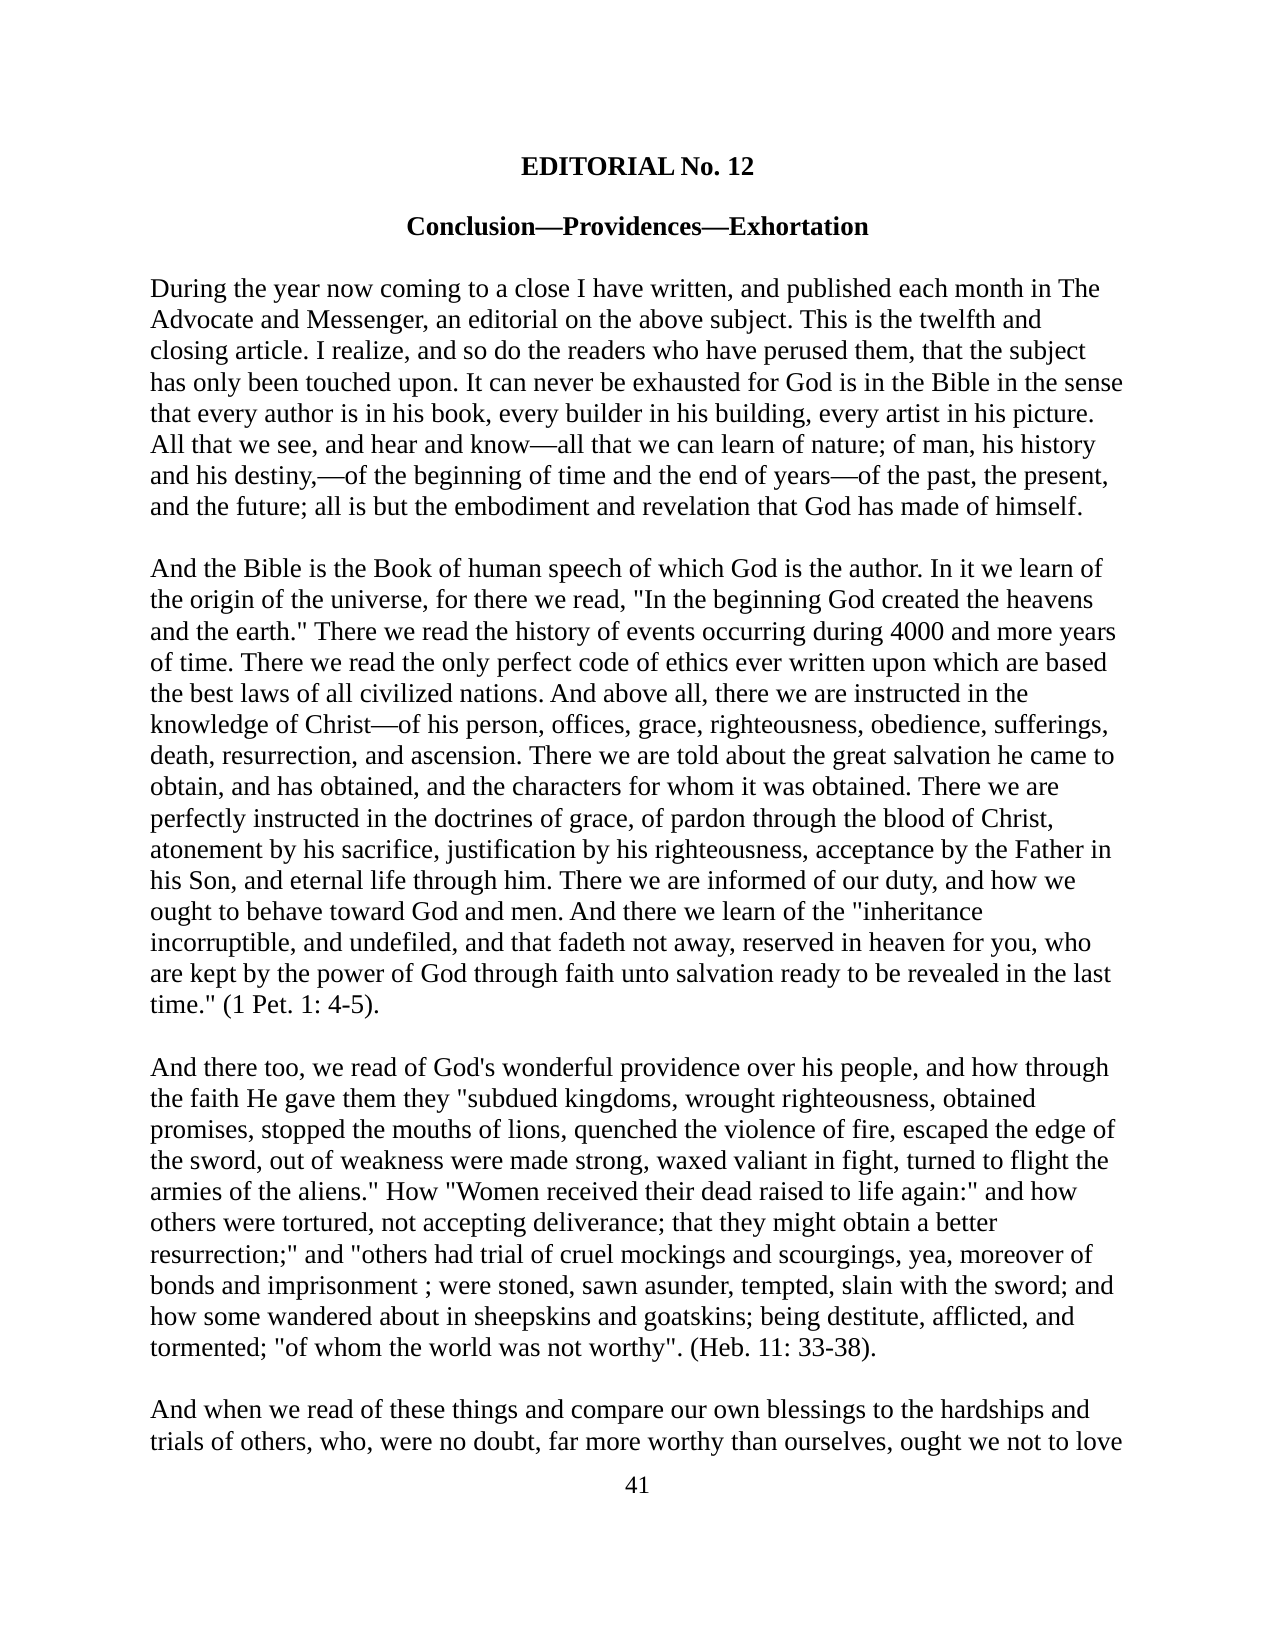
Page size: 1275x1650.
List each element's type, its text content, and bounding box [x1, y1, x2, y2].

text And when we read of these things and compare our own blessings to the hardships and trials of others, who, were no doubt, far more worthy than ourselves, ought we not to love [150, 1393, 1125, 1456]
text Conclusion—Providences—Exhortation [150, 210, 1125, 241]
text And the Bible is the Book of human speech of which God is the author. In it we learn of the origin of the universe, for there we read, "In the beginning God created the heavens and the earth." There we read the history of events occurring during 4000 and more years of time. There we read the only perfect code of ethics ever written upon which are based the best laws of all civilized nations. And above all, there we are instructed in the knowledge of Christ—of his person, offices, grace, righteousness, obedience, sufferings, death, resurrection, and ascension. There we are told about the great salvation he came to obtain, and has obtained, and the characters for whom it was obtained. There we are perfectly instructed in the doctrines of grace, of pardon through the blood of Christ, atonement by his sacrifice, justification by his righteousness, acceptance by the Father in his Son, and eternal life through him. There we are informed of our duty, and how we ought to behave toward God and men. And there we learn of the "inheritance incorruptible, and undefiled, and that fadeth not away, reserved in heaven for you, who are kept by the power of God through faith unto salvation ready to be revealed in the last time." (1 Pet. 1: 4-5). [150, 552, 1125, 1020]
text During the year now coming to a close I have written, and published each month in The Advocate and Messenger, an editorial on the above subject. This is the twelfth and closing article. I realize, and so do the readers who have perused them, that the subject has only been touched upon. It can never be exhausted for God is in the Bible in the sense that every author is in his book, every builder in his building, every artist in his picture. All that we see, and hear and know—all that we can learn of nature; of man, his history and his destiny,—of the beginning of time and the end of years—of the past, the present, and the future; all is but the embodiment and revelation that God has made of himself. [150, 272, 1125, 521]
text EDITORIAL No. 12 [150, 150, 1125, 210]
text And there too, we read of God's wonderful providence over his people, and how through the faith He gave them they "subdued kingdoms, wrought righteousness, obtained promises, stopped the mouths of lions, quenched the violence of fire, escaped the edge of the sword, out of weakness were made strong, waxed valiant in fight, turned to flight the armies of the aliens." How "Women received their dead raised to life again:" and how others were tortured, not accepting deliverance; that they might obtain a better resurrection;" and "others had trial of cruel mockings and scourgings, yea, moreover of bonds and imprisonment ; were stoned, sawn asunder, tempted, slain with the sword; and how some wandered about in sheepskins and goatskins; being destitute, afflicted, and tormented; "of whom the world was not worthy". (Heb. 11: 33-38). [150, 1051, 1125, 1362]
